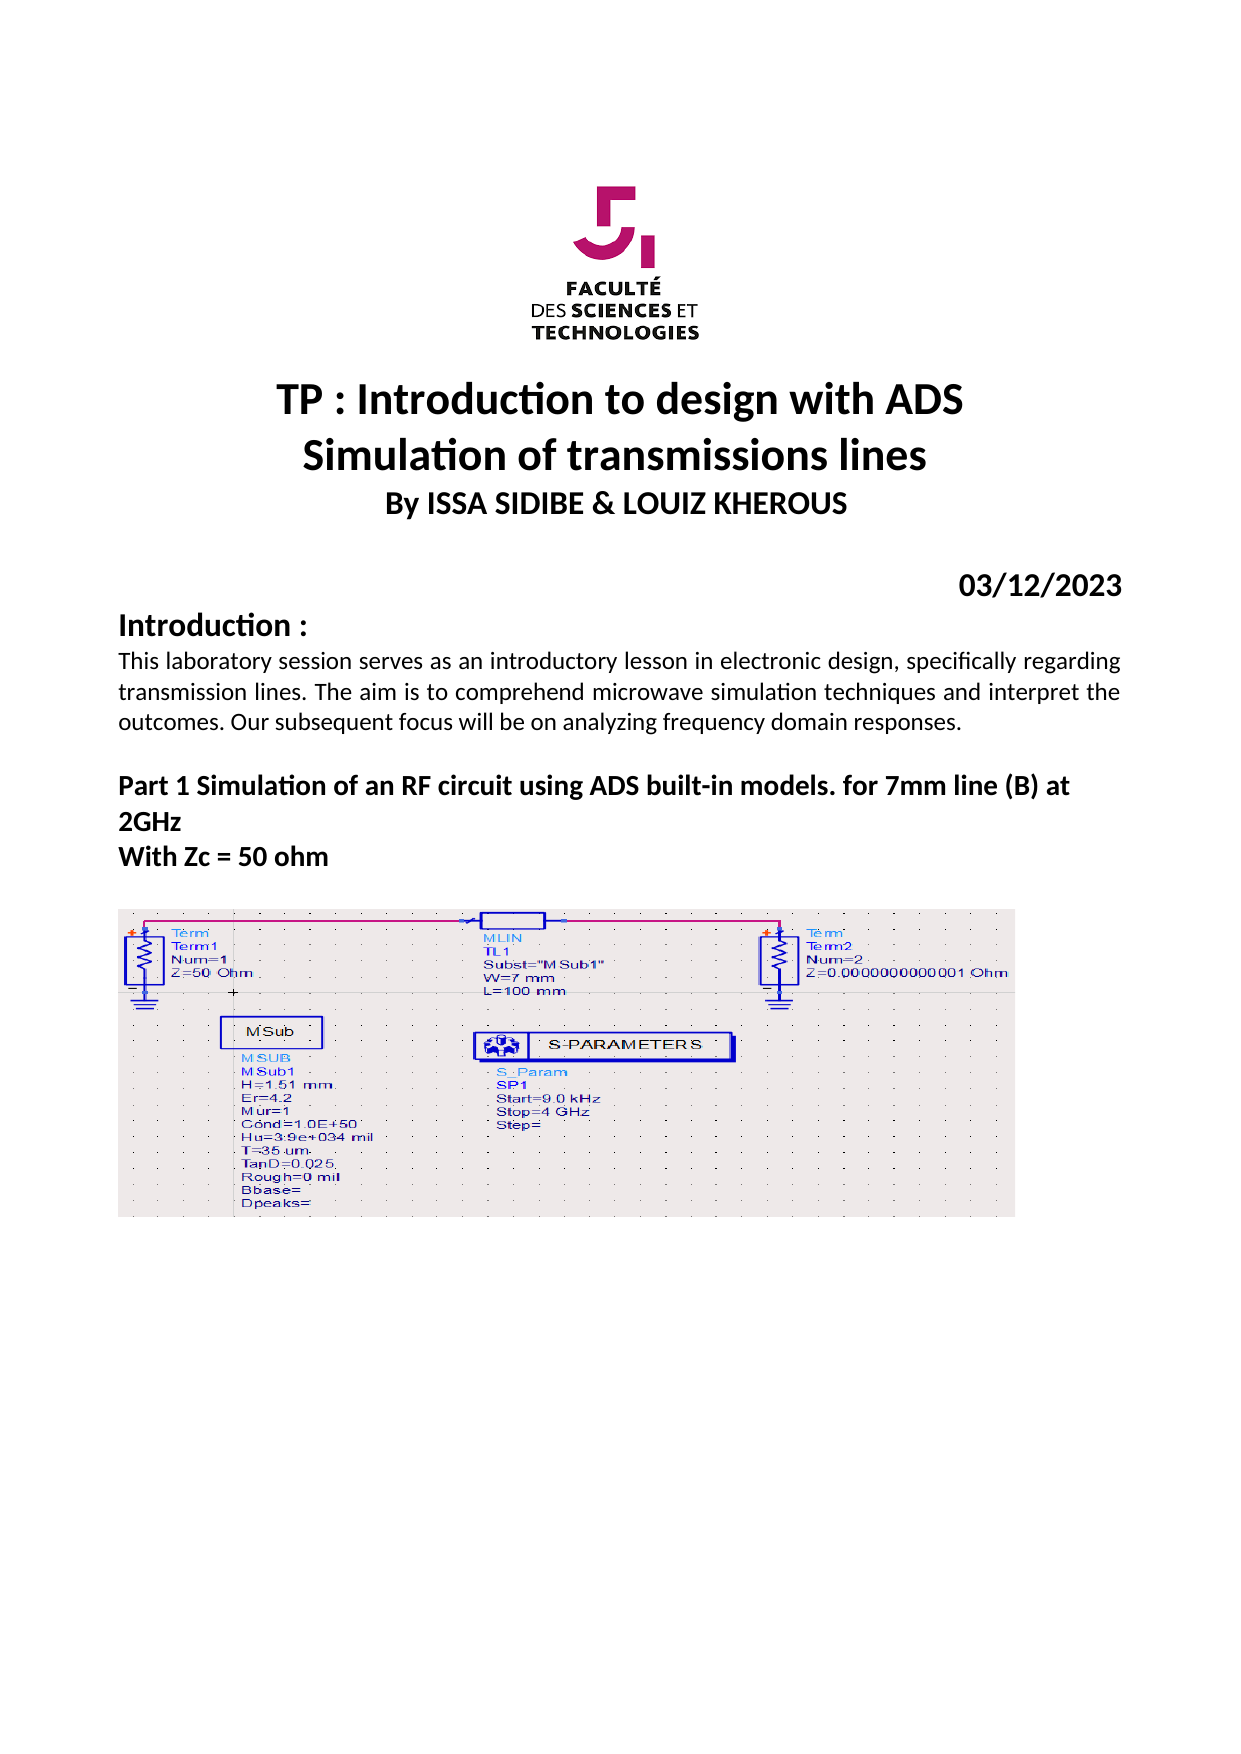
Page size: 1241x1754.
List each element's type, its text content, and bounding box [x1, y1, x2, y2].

picture [118, 909, 1016, 1217]
text With Zc = 50 ohm [118, 838, 1122, 874]
text Introduction : [118, 604, 1122, 645]
picture [508, 157, 722, 371]
text Simulation of transmissions lines [118, 426, 1122, 482]
text TP : Introduction to design with ADS [118, 370, 1122, 426]
text 03/12/2023 [118, 564, 1122, 604]
text By ISSA SIDIBE & LOUIZ KHEROUS [118, 482, 1122, 523]
text This laboratory session serves as an introductory lesson in electronic design, specifically regarding transmission lines. The aim is to comprehend microwave simulation techniques and interpret the outcomes. Our subsequent focus will be on analyzing frequency domain responses. [118, 645, 1122, 737]
text Part 1 Simulation of an RF circuit using ADS built-in models. for 7mm line (B) at 2GHz [118, 767, 1122, 838]
